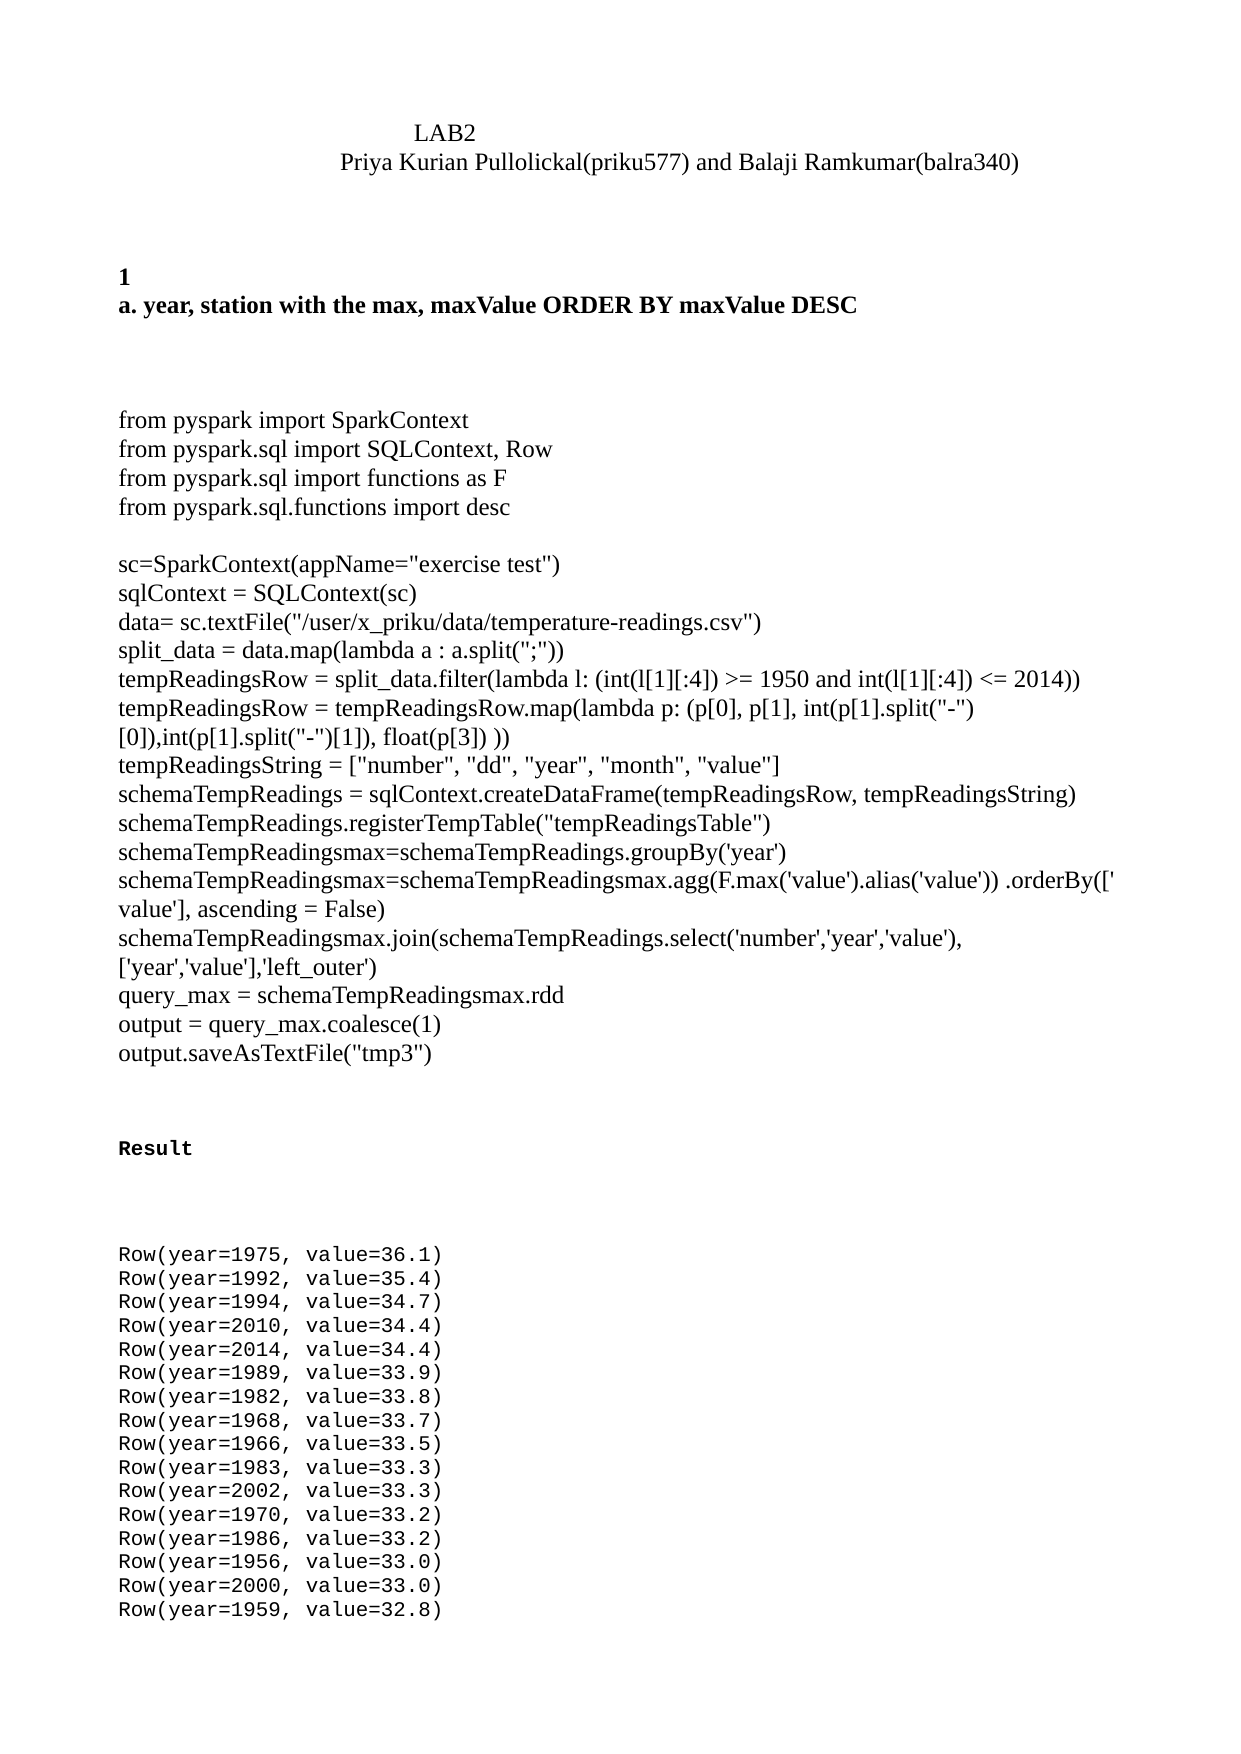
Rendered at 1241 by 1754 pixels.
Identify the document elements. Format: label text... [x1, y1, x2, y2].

text schemaTempReadings.registerTempTable("tempReadingsTable") [118, 808, 1122, 837]
text schemaTempReadingsmax=schemaTempReadingsmax.agg(F.max('value').alias('value')) .orderBy(['value'], ascending = False) [118, 866, 1122, 923]
text query_max = schemaTempReadingsmax.rdd [118, 981, 1122, 1009]
text output.saveAsTextFile("tmp3") [118, 1038, 1122, 1067]
text sqlContext = SQLContext(sc) [118, 578, 1122, 607]
text Result [118, 1138, 1122, 1161]
text from pyspark.sql import functions as F [118, 463, 1122, 492]
text schemaTempReadings = sqlContext.createDataFrame(tempReadingsRow, tempReadingsString) [118, 779, 1122, 808]
text sc=SparkContext(appName="exercise test") [118, 549, 1122, 578]
text tempReadingsRow = tempReadingsRow.map(lambda p: (p[0], p[1], int(p[1].split("-")[0]),int(p[1].split("-")[1]), float(p[3]) )) [118, 693, 1122, 751]
text output = query_max.coalesce(1) [118, 1009, 1122, 1038]
text from pyspark.sql import SQLContext, Row [118, 434, 1122, 463]
text tempReadingsString = ["number", "dd", "year", "month", "value"] [118, 751, 1122, 779]
text from pyspark import SparkContext [118, 406, 1122, 434]
text schemaTempReadingsmax=schemaTempReadings.groupBy('year') [118, 837, 1122, 866]
text LAB2 [118, 118, 1122, 147]
text Priya Kurian Pullolickal(priku577) and Balaji Ramkumar(balra340) [118, 147, 1122, 176]
text tempReadingsRow = split_data.filter(lambda l: (int(l[1][:4]) >= 1950 and int(l[1][:4]) <= 2014)) [118, 664, 1122, 693]
text data= sc.textFile("/user/x_priku/data/temperature-readings.csv") [118, 607, 1122, 636]
text split_data = data.map(lambda a : a.split(";")) [118, 636, 1122, 664]
text from pyspark.sql.functions import desc [118, 492, 1122, 521]
text 1 [118, 262, 1122, 291]
text schemaTempReadingsmax.join(schemaTempReadings.select('number','year','value'), ['year','value'],'left_outer') [118, 923, 1122, 981]
text Row(year=1975, value=36.1) Row(year=1992, value=35.4) Row(year=1994, value=34.7) Row(year=2010, value=34.4) Row(year=2014, value=34.4) Row(year=1989, value=33.9) Row(year=1982, value=33.8) Row(year=1968, value=33.7) Row(year=1966, value=33.5) Row(year=1983, value=33.3) Row(year=2002, value=33.3) Row(year=1970, value=33.2) Row(year=1986, value=33.2) Row(year=1956, value=33.0) Row(year=2000, value=33.0) Row(year=1959, value=32.8) [118, 1244, 1122, 1622]
text a. year, station with the max, maxValue ORDER BY maxValue DESC [118, 291, 1122, 319]
